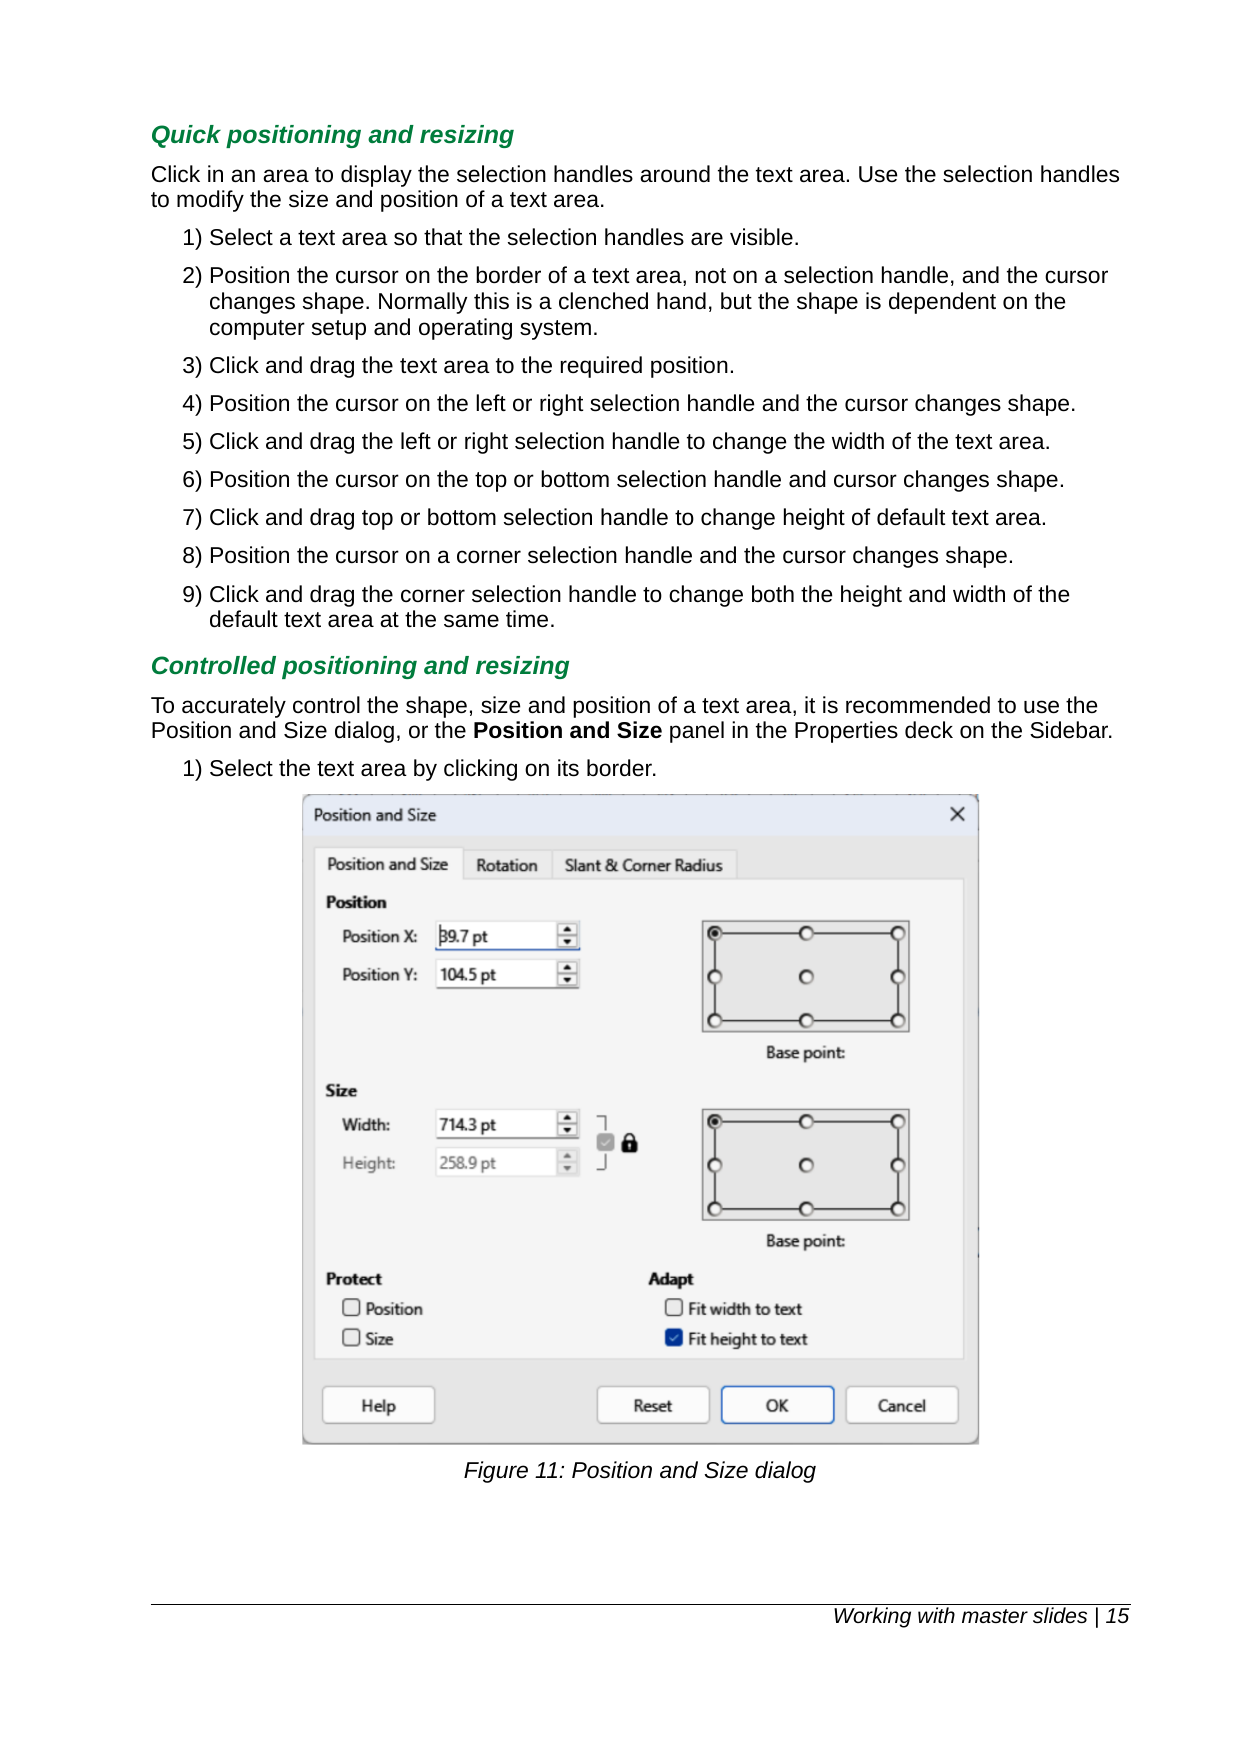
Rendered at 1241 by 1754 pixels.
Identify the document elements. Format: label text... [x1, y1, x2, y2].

list Position the cursor on a corner selection handle and the cursor changes shape. [194, 543, 1131, 569]
list Position the cursor on the left or right selection handle and the cursor changes shape. [194, 391, 1131, 416]
list Select a text area so that the selection handles are visible. [194, 225, 1131, 251]
list Click and drag top or bottom selection handle to change height of default text area. [194, 505, 1131, 531]
text To accurately control the shape, size and position of a text area, it is recommended to use the Position and Size dialog, or the Position and Size panel in the Properties deck on the Sidebar. [151, 692, 1131, 744]
list Select the text area by clicking on its border. [194, 756, 1131, 782]
list Position the cursor on the border of a text area, not on a selection handle, and the cursor changes shape. Normally this is a clenched hand, but the shape is dependent on the computer setup and operating system. [194, 263, 1131, 340]
list Click and drag the left or right selection handle to change the width of the text area. [194, 429, 1131, 454]
picture [302, 794, 980, 1445]
subtitle Controlled positioning and resizing [151, 652, 1131, 680]
list Click and drag the text area to the required position. [194, 353, 1131, 378]
text Figure 11: Position and Size dialog [302, 1457, 979, 1483]
list Position the cursor on the top or bottom selection handle and cursor changes shape. [194, 467, 1131, 493]
list Click and drag the corner selection handle to change both the height and width of the default text area at the same time. [194, 581, 1131, 633]
subtitle Quick positioning and resizing [151, 121, 1131, 149]
text Click in an area to display the selection handles around the text area. Use the selection handles to modify the size and position of a text area. [151, 161, 1131, 213]
